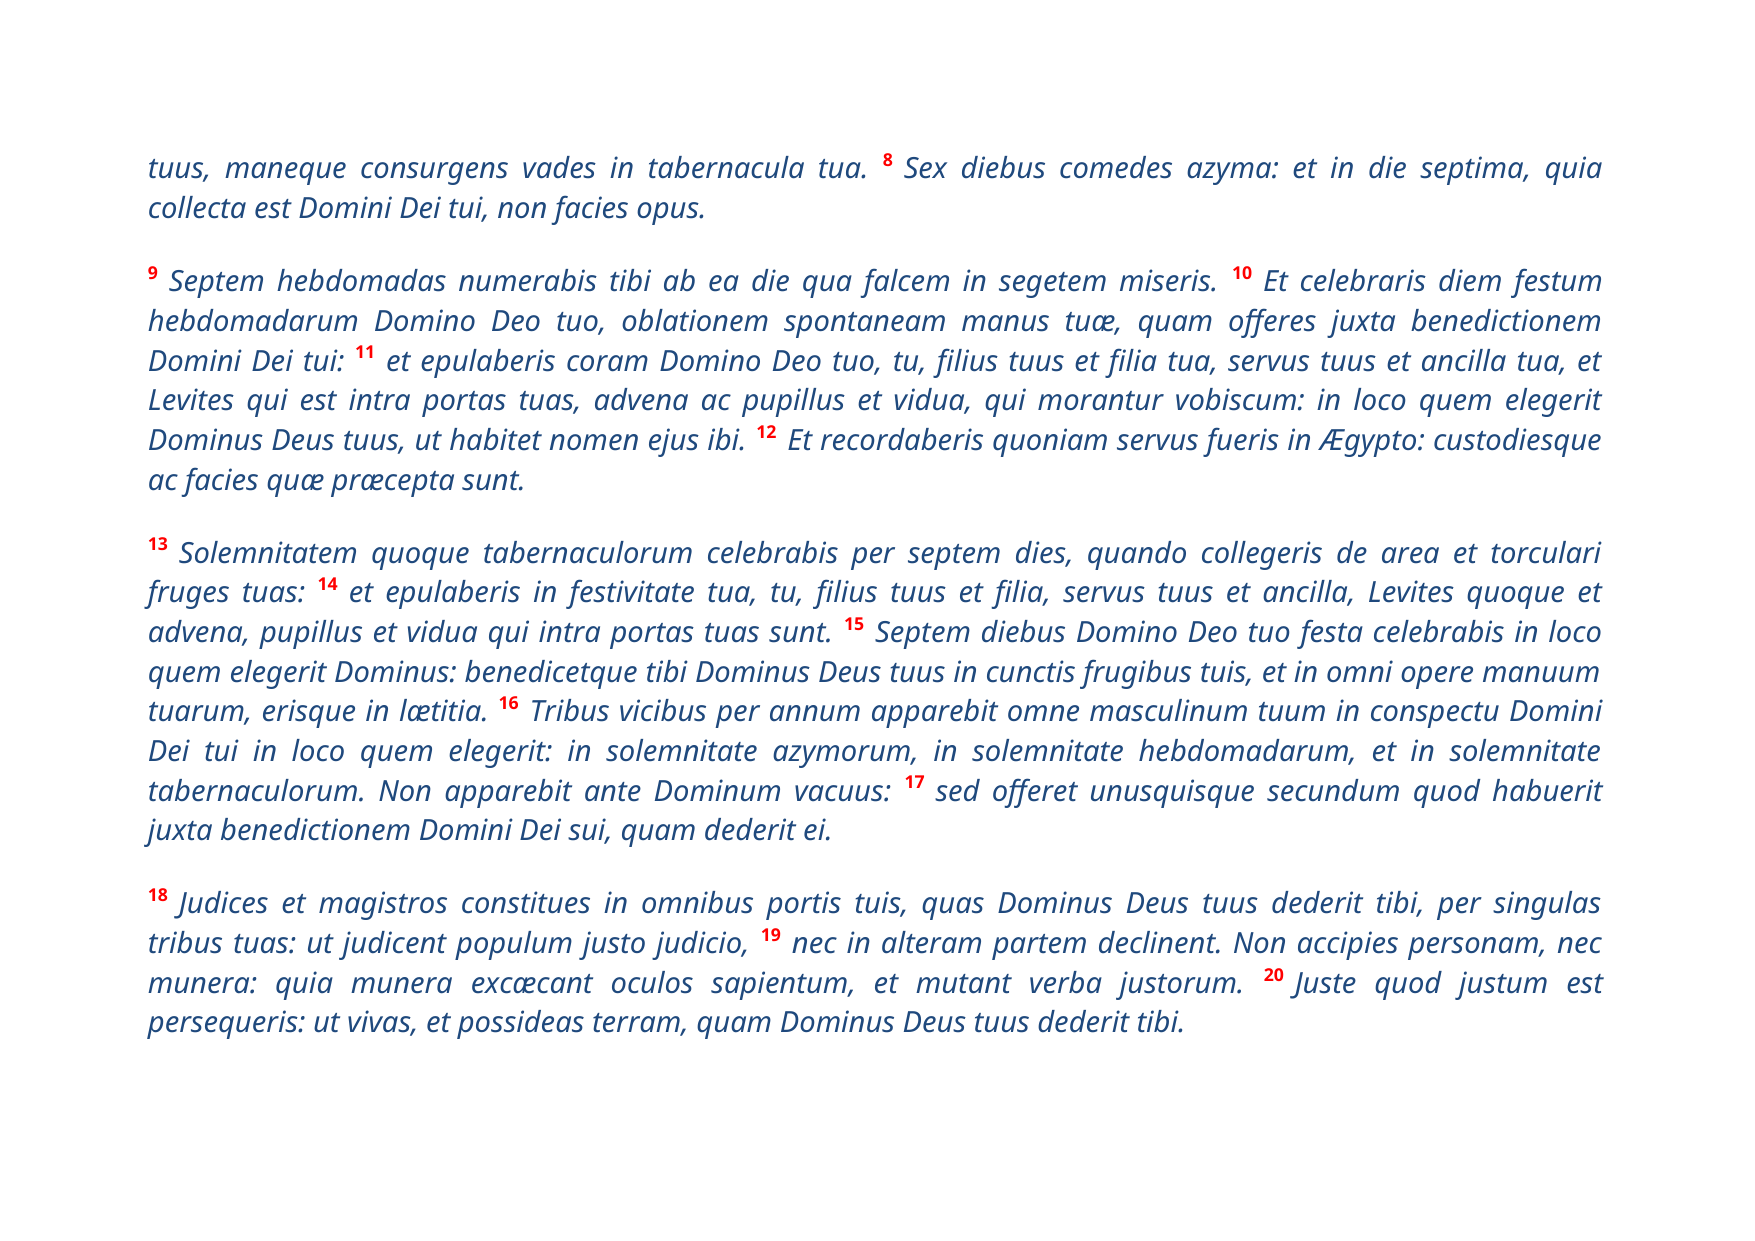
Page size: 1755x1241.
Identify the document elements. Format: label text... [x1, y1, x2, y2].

text 13 Solemnitatem quoque tabernaculorum celebrabis per septem dies, quando collegeris de area et torculari fruges tuas: 14 et epulaberis in festivitate tua, tu, filius tuus et filia, servus tuus et ancilla, Levites quoque et advena, pupillus et vidua qui intra portas tuas sunt. 15 Septem diebus Domino Deo tuo festa celebrabis in loco quem elegerit Dominus: benedicetque tibi Dominus Deus tuus in cunctis frugibus tuis, et in omni opere manuum tuarum, erisque in lætitia. 16 Tribus vicibus per annum apparebit omne masculinum tuum in conspectu Domini Dei tui in loco quem elegerit: in solemnitate azymorum, in solemnitate hebdomadarum, et in solemnitate tabernaculorum. Non apparebit ante Dominum vacuus: 17 sed offeret unusquisque secundum quod habuerit juxta benedictionem Domini Dei sui, quam dederit ei. [148, 532, 1606, 849]
text 18 Judices et magistros constitues in omnibus portis tuis, quas Dominus Deus tuus dederit tibi, per singulas tribus tuas: ut judicent populum justo judicio, 19 nec in alteram partem declinent. Non accipies personam, nec munera: quia munera excæcant oculos sapientum, et mutant verba justorum. 20 Juste quod justum est persequeris: ut vivas, et possideas terram, quam Dominus Deus tuus dederit tibi. [148, 883, 1606, 1041]
text 9 Septem hebdomadas numerabis tibi ab ea die qua falcem in segetem miseris. 10 Et celebraris diem festum hebdomadarum Domino Deo tuo, oblationem spontaneam manus tuæ, quam offeres juxta benedictionem Domini Dei tui: 11 et epulaberis coram Domino Deo tuo, tu, filius tuus et filia tua, servus tuus et ancilla tua, et Levites qui est intra portas tuas, advena ac pupillus et vidua, qui morantur vobiscum: in loco quem elegerit Dominus Deus tuus, ut habitet nomen ejus ibi. 12 Et recordaberis quoniam servus fueris in Ægypto: custodiesque ac facies quæ præcepta sunt. [148, 260, 1606, 498]
text tuus, maneque consurgens vades in tabernacula tua. 8 Sex diebus comedes azyma: et in die septima, quia collecta est Domini Dei tui, non facies opus. [148, 148, 1606, 227]
